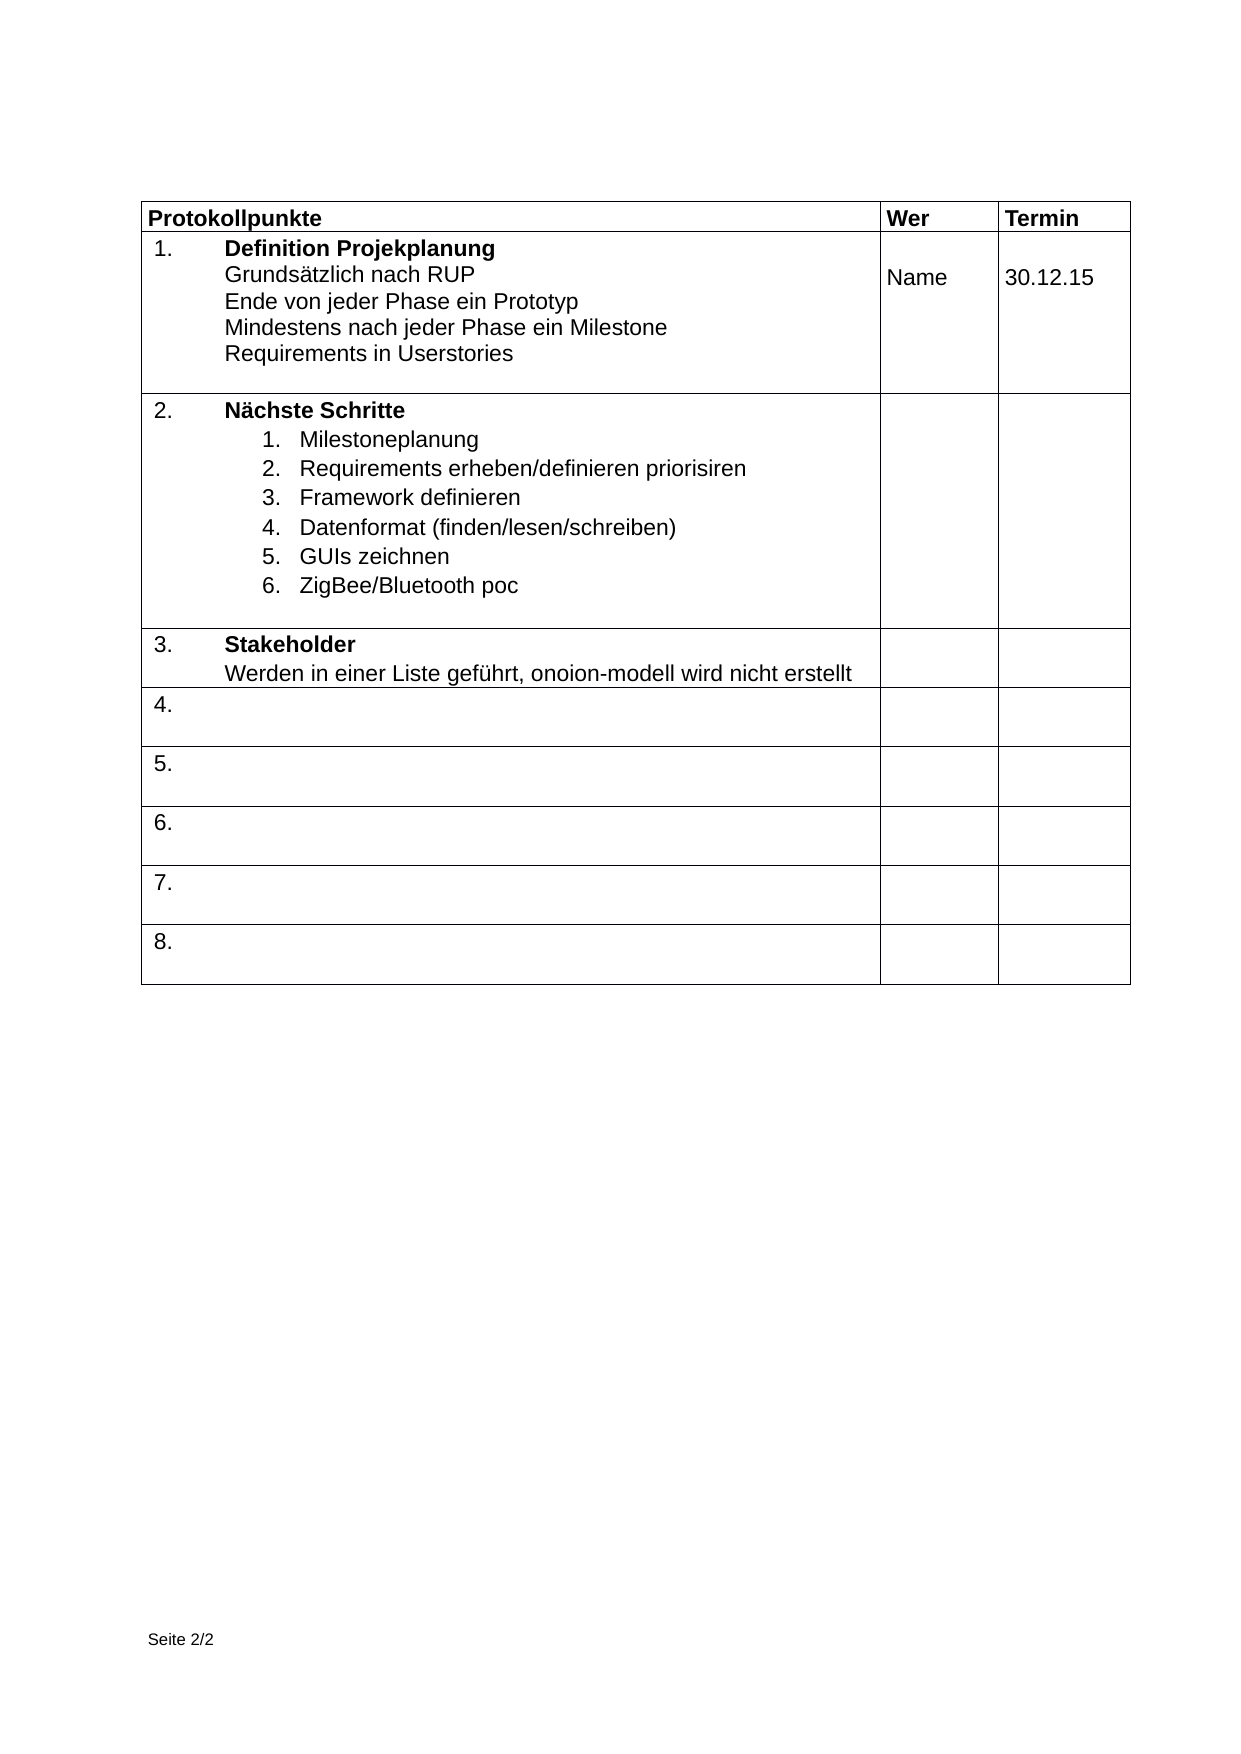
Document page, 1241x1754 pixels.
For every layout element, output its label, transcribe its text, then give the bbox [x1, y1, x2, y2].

table_cell [219, 747, 880, 806]
table_cell 3. [142, 629, 218, 687]
table_header Wer [881, 202, 998, 231]
table_cell [881, 866, 998, 924]
table_cell [219, 866, 880, 924]
table_cell [999, 866, 1130, 924]
table_cell [881, 394, 998, 627]
table_cell 8. [142, 925, 218, 984]
table_cell [881, 925, 998, 984]
table_cell [881, 688, 998, 746]
table_cell 30.12.15 [999, 232, 1130, 393]
table_cell Name [881, 232, 998, 393]
table_cell [999, 747, 1130, 806]
table_cell 4. [142, 688, 218, 746]
table_cell [219, 688, 880, 746]
table_cell 2. [142, 394, 218, 627]
table_cell [999, 394, 1130, 627]
table_cell 7. [142, 866, 218, 924]
table_cell Stakeholder Werden in einer Liste geführt, onoion-modell wird nicht erstellt [219, 629, 880, 687]
table_cell Nächste Schritte Milestoneplanung Requirements erheben/definieren priorisiren Framework definieren Datenformat (finden/lesen/schreiben) GUIs zeichnen ZigBee/Bluetooth poc [219, 394, 880, 627]
table_cell 1. [142, 232, 218, 393]
table_cell [219, 925, 880, 984]
table_cell [881, 807, 998, 865]
table_cell [881, 629, 998, 687]
table_header Termin [999, 202, 1130, 231]
table_cell [999, 925, 1130, 984]
table_cell 6. [142, 807, 218, 865]
table_cell [999, 807, 1130, 865]
table_cell [999, 629, 1130, 687]
table_cell [881, 747, 998, 806]
table_header Protokollpunkte [142, 202, 880, 231]
table_cell [999, 688, 1130, 746]
table_cell Definition Projekplanung Grundsätzlich nach RUP Ende von jeder Phase ein Prototyp Mindestens nach jeder Phase ein Milestone Requirements in Userstories [219, 232, 880, 393]
table_cell 5. [142, 747, 218, 806]
table_cell [219, 807, 880, 865]
